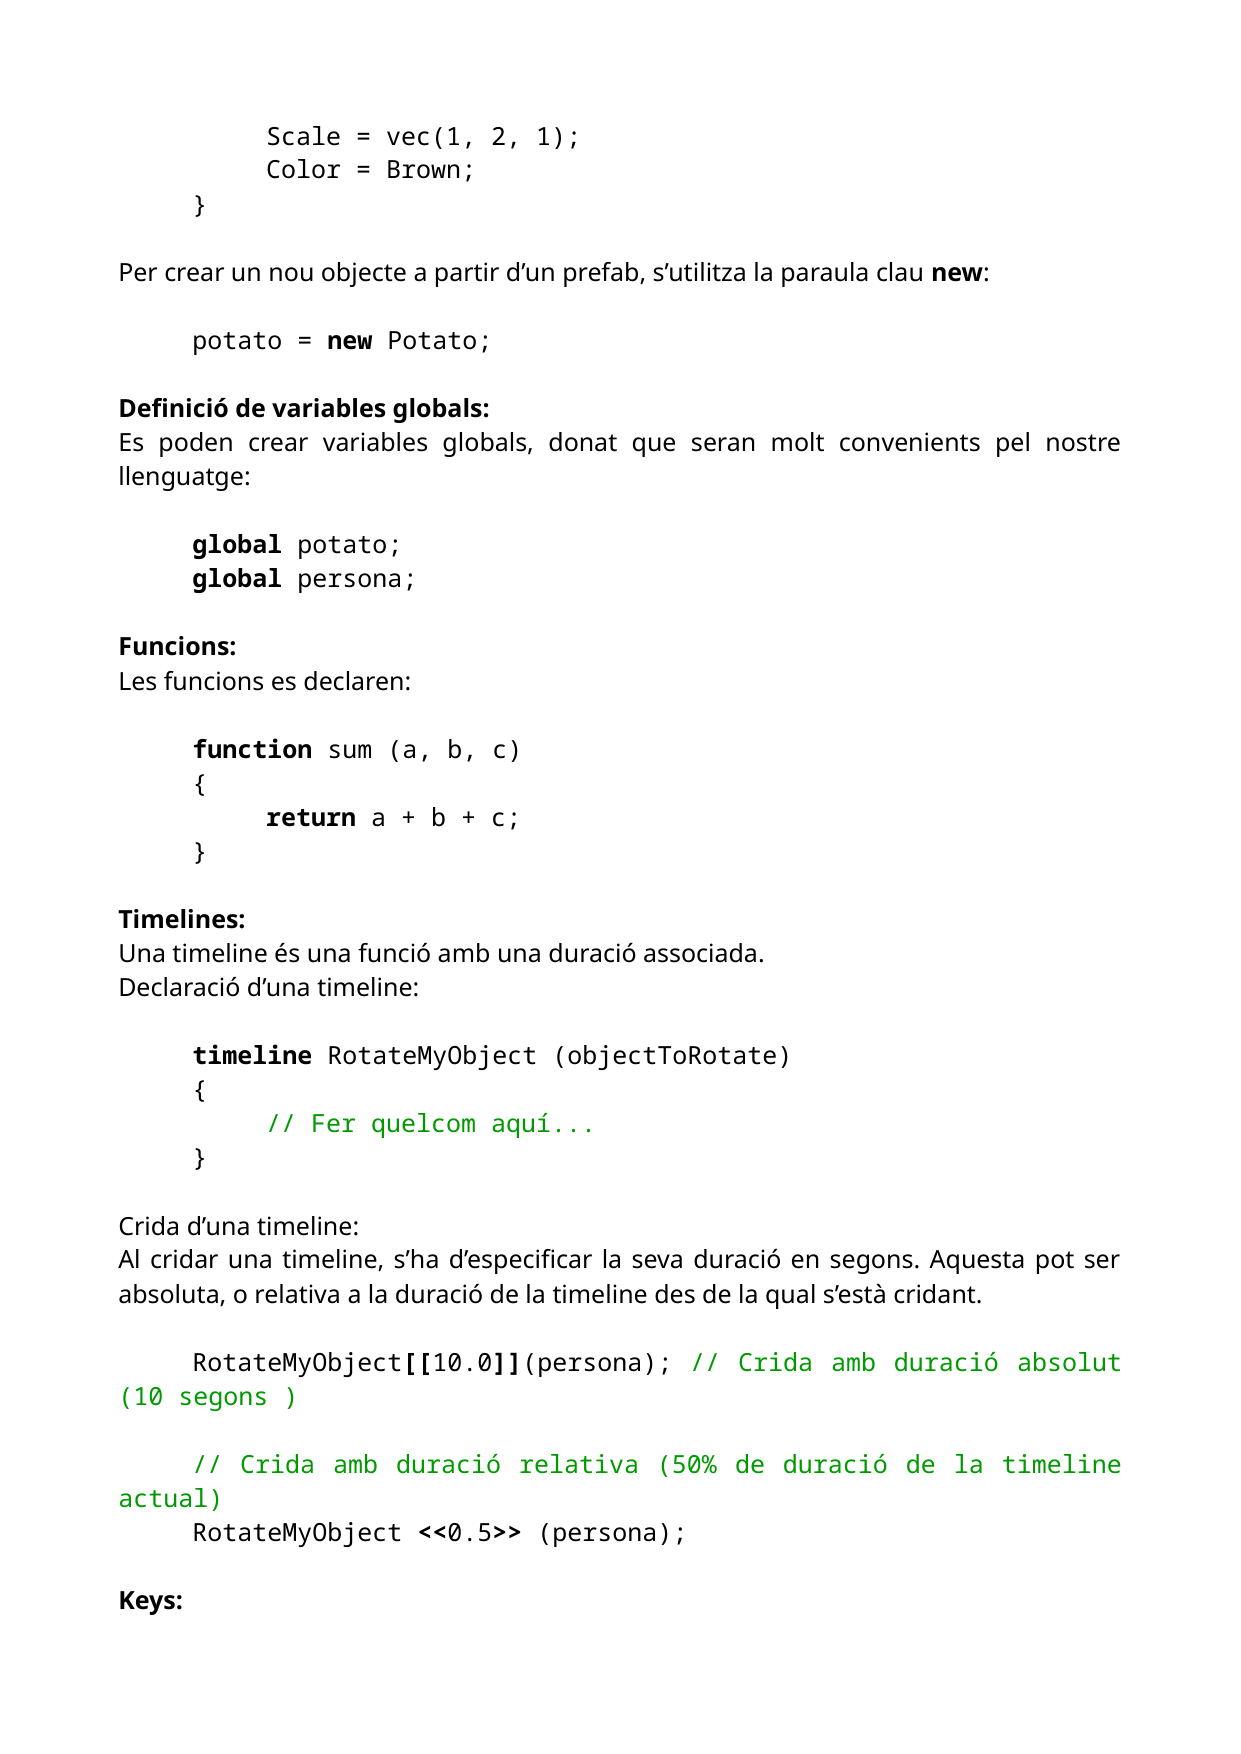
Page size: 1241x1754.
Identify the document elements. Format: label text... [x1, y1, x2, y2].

text global persona; [118, 561, 1122, 595]
text Es poden crear variables globals, donat que seran molt convenients pel nostre llenguatge: [118, 425, 1122, 493]
text Color = Brown; [118, 152, 1122, 186]
text timeline RotateMyObject (objectToRotate) [118, 1038, 1122, 1072]
text Funcions: [118, 629, 1122, 663]
text Timelines: [118, 902, 1122, 936]
text Scale = vec(1, 2, 1); [118, 118, 1122, 152]
text function sum (a, b, c) [118, 731, 1122, 765]
text } [118, 833, 1122, 867]
text Les funcions es declaren: [118, 663, 1122, 697]
text Definició de variables globals: [118, 391, 1122, 425]
text Una timeline és una funció amb una duració associada. [118, 936, 1122, 970]
text potato = new Potato; [118, 322, 1122, 357]
text Keys: [118, 1583, 1122, 1617]
text } [118, 186, 1122, 220]
text // Crida amb duració relativa (50% de duració de la timeline actual) [118, 1447, 1122, 1515]
text Declaració d’una timeline: [118, 970, 1122, 1004]
text Per crear un nou objecte a partir d’un prefab, s’utilitza la paraula clau new: [118, 254, 1122, 288]
text RotateMyObject[[10.0]](persona); // Crida amb duració absolut (10 segons ) [118, 1344, 1122, 1412]
text return a + b + c; [118, 799, 1122, 833]
text global potato; [118, 527, 1122, 561]
text { [118, 1072, 1122, 1106]
text } [118, 1140, 1122, 1174]
text // Fer quelcom aquí... [118, 1106, 1122, 1140]
text Crida d’una timeline: [118, 1208, 1122, 1242]
text { [118, 765, 1122, 799]
text RotateMyObject <<0.5>> (persona); [118, 1515, 1122, 1549]
text Al cridar una timeline, s’ha d’especificar la seva duració en segons. Aquesta pot ser absoluta, o relativa a la duració de la timeline des de la qual s’està cridant. [118, 1242, 1122, 1310]
